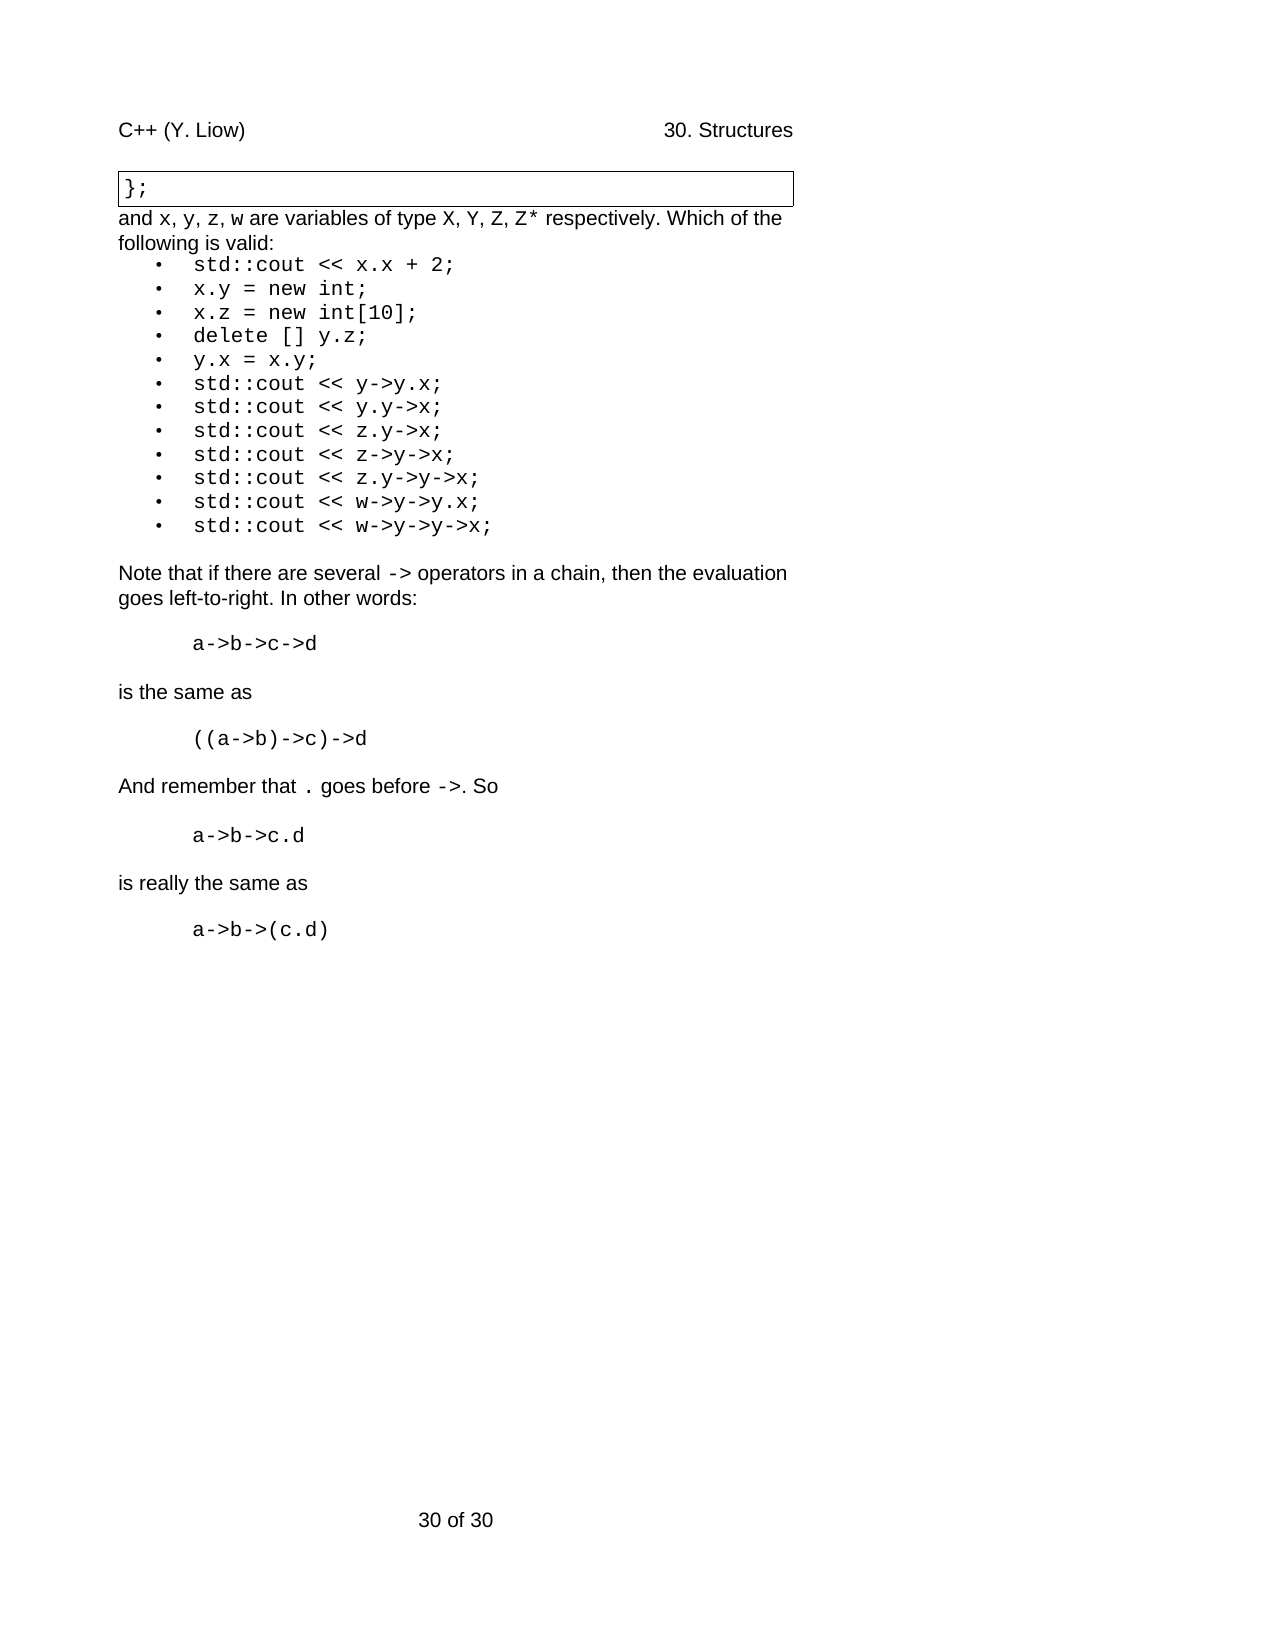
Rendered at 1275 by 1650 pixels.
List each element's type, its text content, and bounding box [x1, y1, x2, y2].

list std::cout << z->y->x; [156, 444, 793, 467]
list std::cout << y->y.x; [156, 373, 793, 396]
text a->b->c.d [118, 823, 793, 848]
list delete [] y.z; [156, 325, 793, 349]
list std::cout << z.y->x; [156, 420, 793, 444]
text Note that if there are several -> operators in a chain, then the evaluation goes left-to-right. In other words: [118, 562, 793, 610]
text and x, y, z, w are variables of type X, Y, Z, Z* respectively. Which of the following is valid: [118, 207, 793, 254]
list std::cout << w->y->y.x; [156, 491, 793, 514]
list y.x = x.y; [156, 349, 793, 373]
list std::cout << z.y->y->x; [156, 467, 793, 491]
text is really the same as [118, 872, 793, 895]
list x.y = new int; [156, 278, 793, 302]
list x.z = new int[10]; [156, 302, 793, 325]
list std::cout << w->y->y->x; [156, 514, 793, 538]
text ((a->b)->c)->d [118, 728, 793, 751]
text a->b->c->d [118, 633, 793, 657]
table_header }; [119, 172, 793, 206]
list std::cout << x.x + 2; [156, 254, 793, 278]
text a->b->(c.d) [118, 918, 793, 943]
text is the same as [118, 681, 793, 704]
text And remember that . goes before ->. So [118, 775, 793, 800]
list std::cout << y.y->x; [156, 396, 793, 420]
